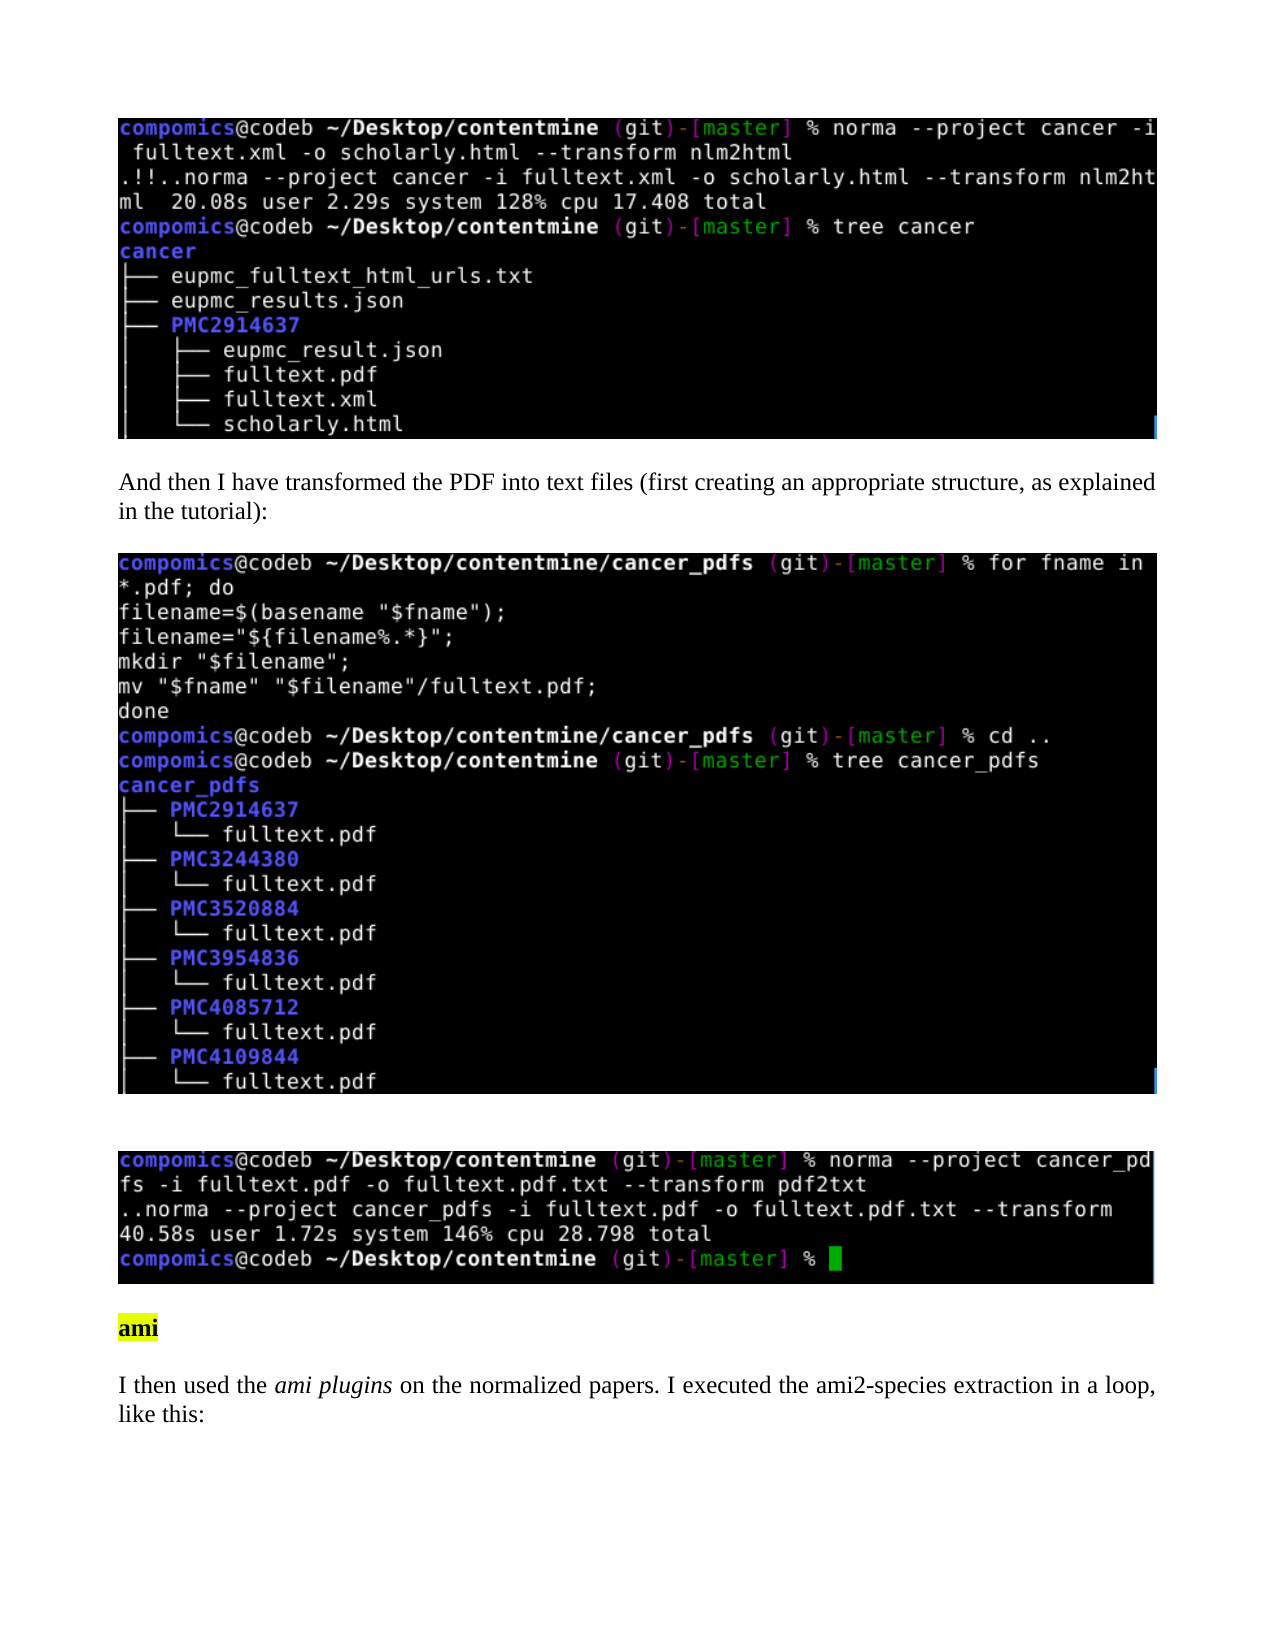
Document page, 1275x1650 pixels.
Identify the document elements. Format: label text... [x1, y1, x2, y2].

picture [118, 118, 1157, 439]
picture [118, 1151, 1157, 1284]
text ami [118, 1313, 1157, 1341]
picture [118, 553, 1157, 1094]
text I then used the ami plugins on the normalized papers. I executed the ami2-species extraction in a loop, like this: [118, 1370, 1157, 1428]
text And then I have transformed the PDF into text files (first creating an appropriate structure, as explained in the tutorial): [118, 467, 1157, 525]
